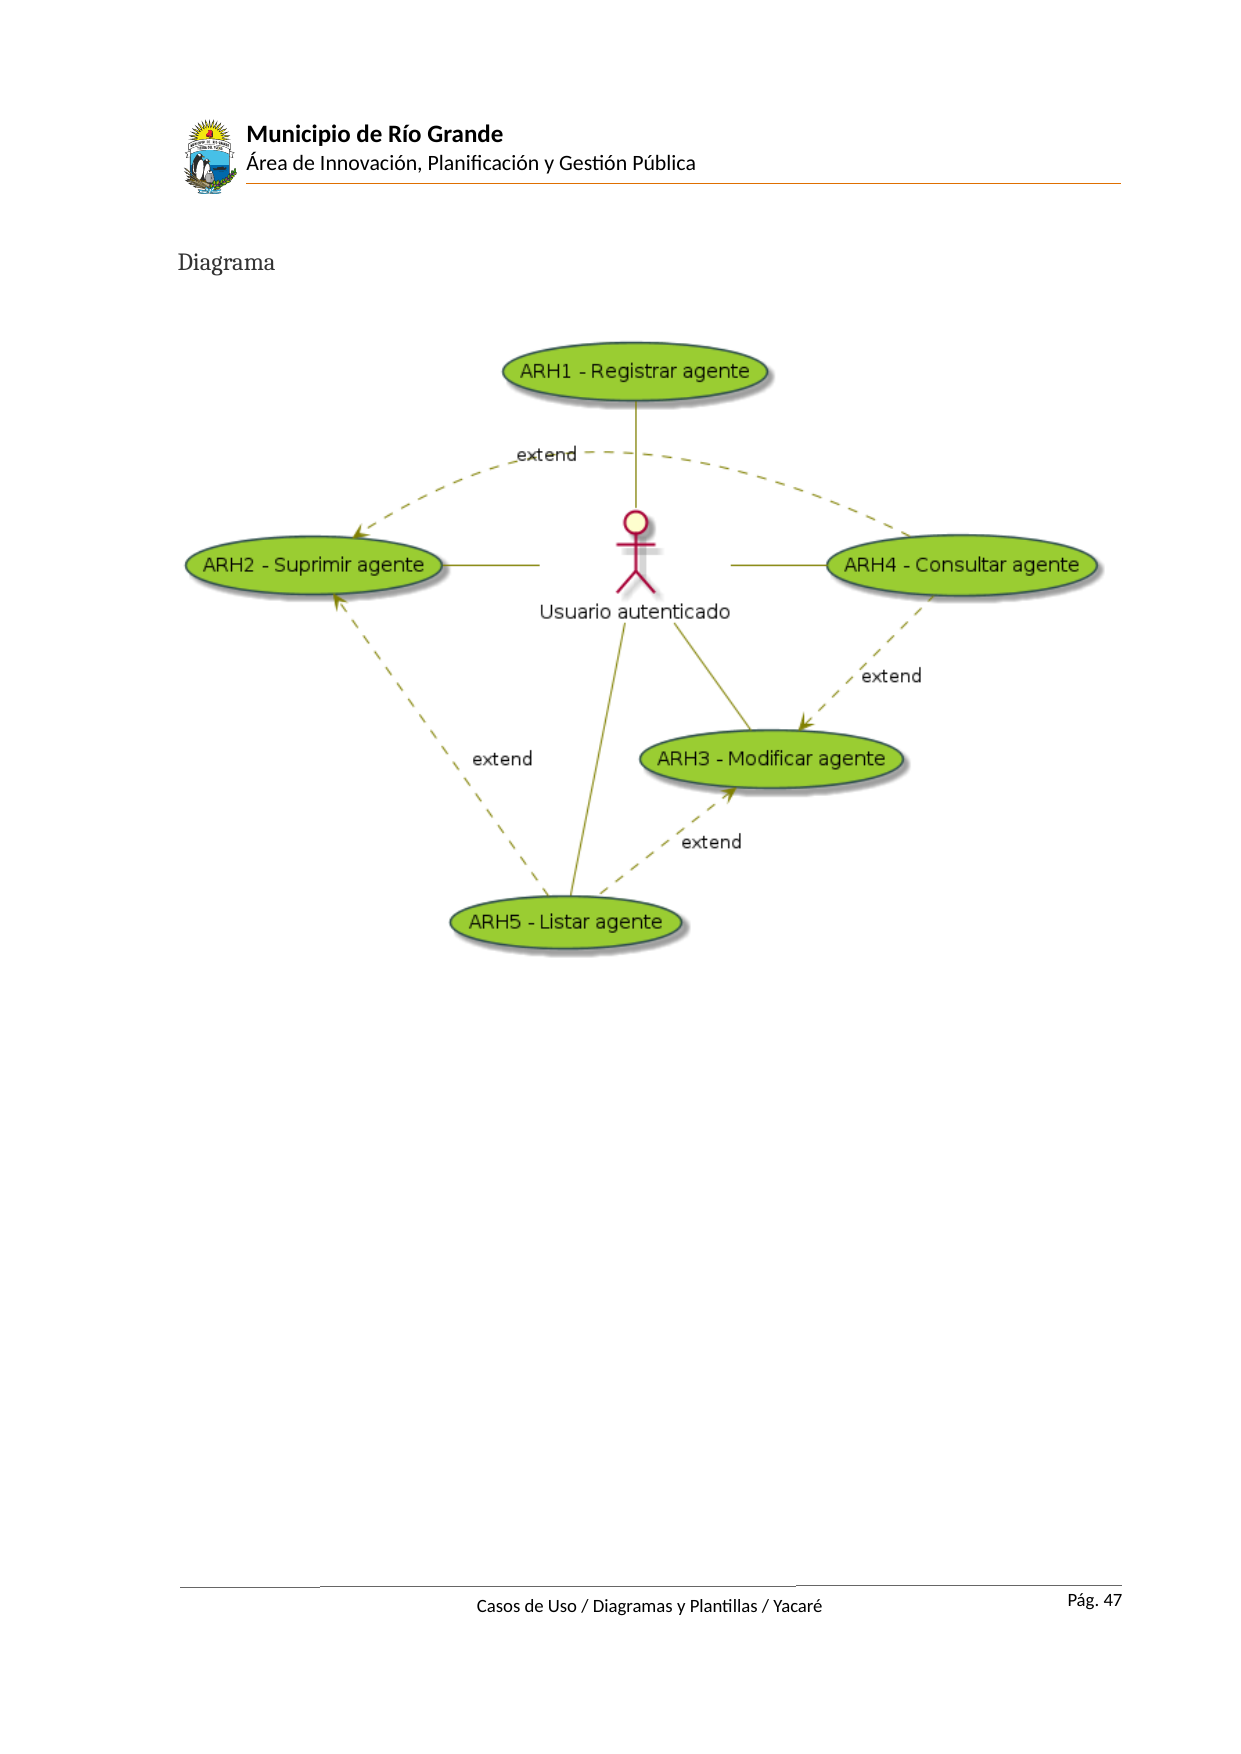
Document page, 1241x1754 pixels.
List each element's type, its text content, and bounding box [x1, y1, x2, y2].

picture [177, 331, 1123, 962]
subtitle Diagrama [177, 248, 1122, 277]
